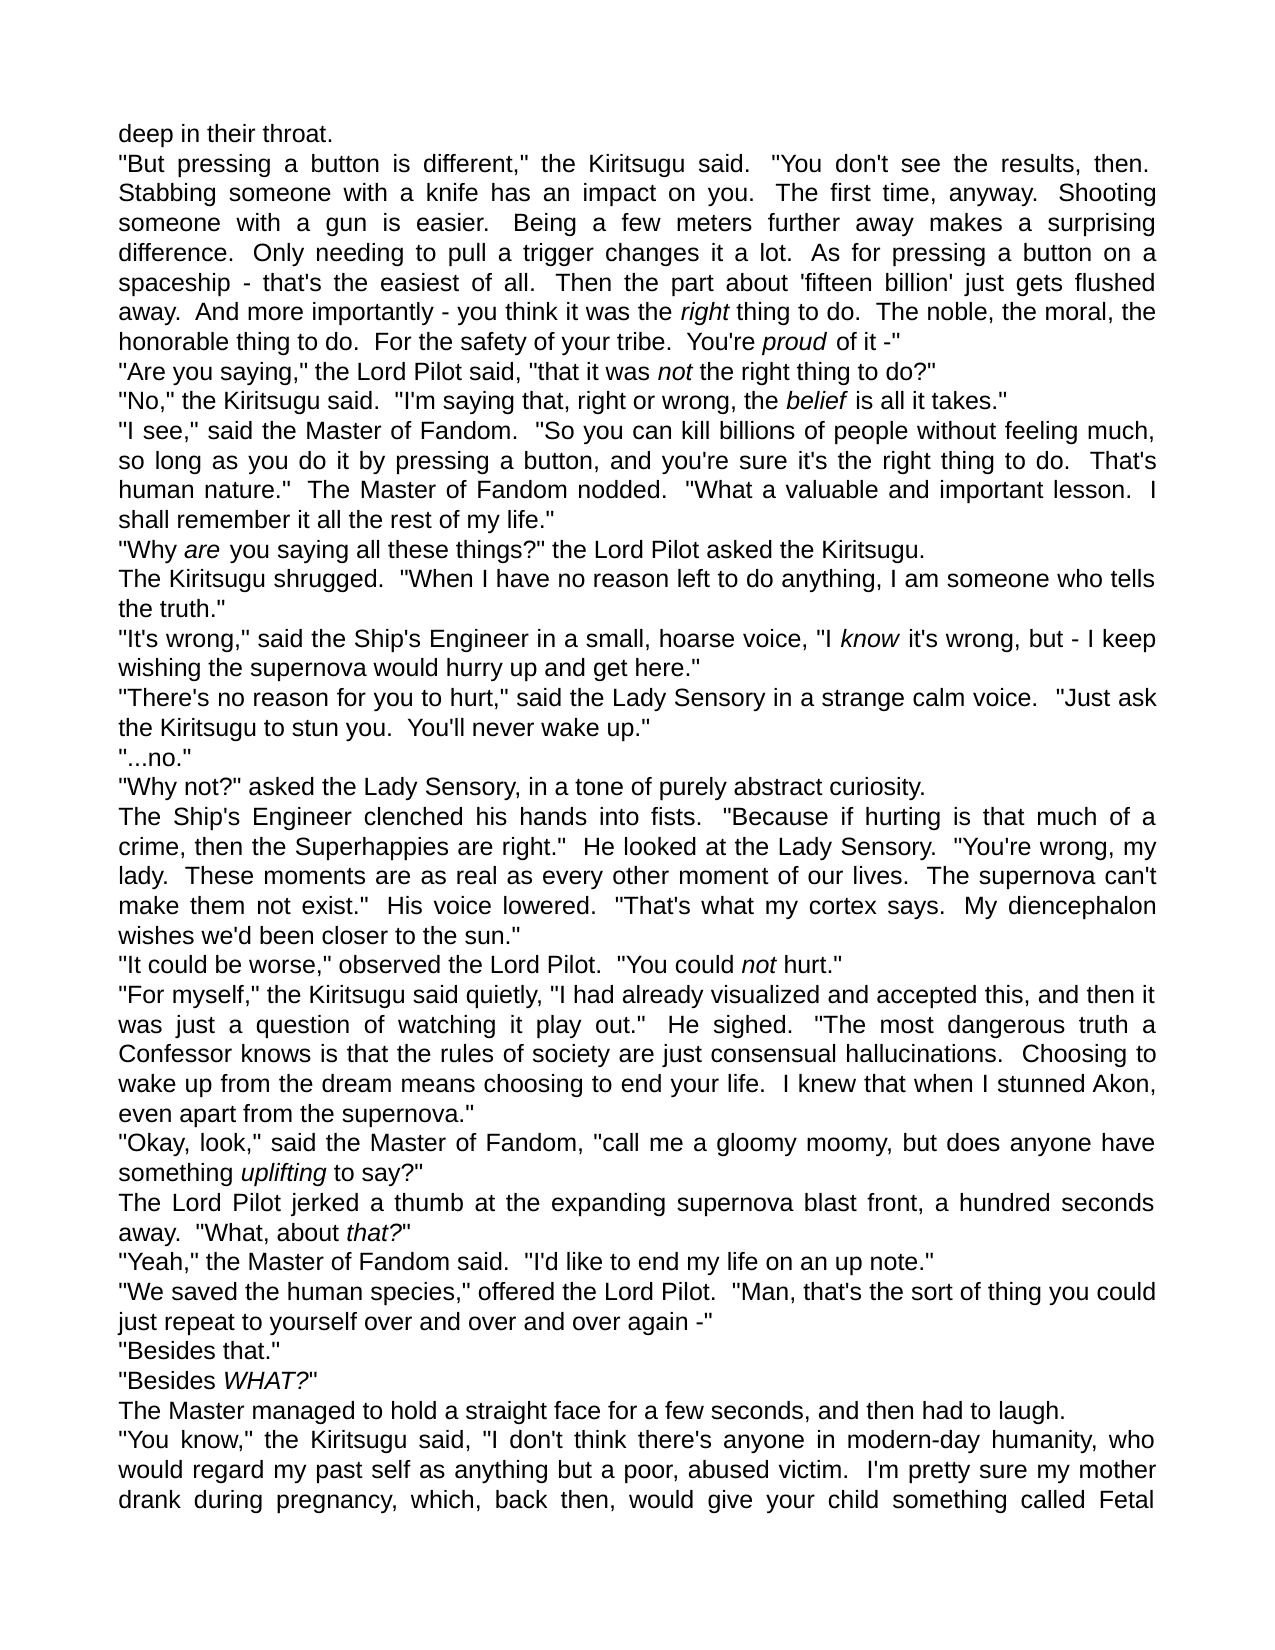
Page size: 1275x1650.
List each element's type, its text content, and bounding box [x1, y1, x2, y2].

text The Master managed to hold a straight face for a few seconds, and then had to laugh. [118, 1395, 1157, 1424]
text "Why not?" asked the Lady Sensory, in a tone of purely abstract curiosity. [118, 771, 1157, 801]
text "Yeah," the Master of Fandom said. "I'd like to end my life on an up note." [118, 1246, 1157, 1276]
text The Ship's Engineer clenched his hands into fists. "Because if hurting is that much of a crime, then the Superhappies are right." He looked at the Lady Sensory. "You're wrong, my lady. These moments are as real as every other moment of our lives. The supernova can't make them not exist." His voice lowered. "That's what my cortex says. My diencephalon wishes we'd been closer to the sun." [118, 801, 1157, 949]
text "It could be worse," observed the Lord Pilot. "You could not hurt." [118, 949, 1157, 979]
text The Kiritsugu shrugged. "When I have no reason left to do anything, I am someone who tells the truth." [118, 563, 1157, 623]
text "But pressing a button is different," the Kiritsugu said. "You don't see the results, then. Stabbing someone with a knife has an impact on you. The first time, anyway. Shooting someone with a gun is easier. Being a few meters further away makes a surprising difference. Only needing to pull a trigger changes it a lot. As for pressing a button on a spaceship - that's the easiest of all. Then the part about 'fifteen billion' just gets flushed away. And more importantly - you think it was the right thing to do. The noble, the moral, the honorable thing to do. For the safety of your tribe. You're proud of it -" [118, 148, 1157, 356]
text "There's no reason for you to hurt," said the Lady Sensory in a strange calm voice. "Just ask the Kiritsugu to stun you. You'll never wake up." [118, 682, 1157, 742]
text "I see," said the Master of Fandom. "So you can kill billions of people without feeling much, so long as you do it by pressing a button, and you're sure it's the right thing to do. That's human nature." The Master of Fandom nodded. "What a valuable and important lesson. I shall remember it all the rest of my life." [118, 415, 1157, 534]
text The Lord Pilot jerked a thumb at the expanding supernova blast front, a hundred seconds away. "What, about that?" [118, 1187, 1157, 1246]
text "For myself," the Kiritsugu said quietly, "I had already visualized and accepted this, and then it was just a question of watching it play out." He sighed. "The most dangerous truth a Confessor knows is that the rules of society are just consensual hallucinations. Choosing to wake up from the dream means choosing to end your life. I knew that when I stunned Akon, even apart from the supernova." [118, 979, 1157, 1127]
text "Are you saying," the Lord Pilot said, "that it was not the right thing to do?" [118, 356, 1157, 385]
text "Besides that." [118, 1335, 1157, 1365]
text "It's wrong," said the Ship's Engineer in a small, hoarse voice, "I know it's wrong, but - I keep wishing the supernova would hurry up and get here." [118, 623, 1157, 682]
text "You know," the Kiritsugu said, "I don't think there's anyone in modern-day humanity, who would regard my past self as anything but a poor, abused victim. I'm pretty sure my mother drank during pregnancy, which, back then, would give your child something called Fetal [118, 1424, 1157, 1513]
text "Besides WHAT?" [118, 1365, 1157, 1395]
text "...no." [118, 742, 1157, 771]
text "We saved the human species," offered the Lord Pilot. "Man, that's the sort of thing you could just repeat to yourself over and over and over again -" [118, 1276, 1157, 1335]
text deep in their throat. [118, 118, 1157, 148]
text "Why are you saying all these things?" the Lord Pilot asked the Kiritsugu. [118, 534, 1157, 563]
text "No," the Kiritsugu said. "I'm saying that, right or wrong, the belief is all it takes." [118, 385, 1157, 415]
text "Okay, look," said the Master of Fandom, "call me a gloomy moomy, but does anyone have something uplifting to say?" [118, 1127, 1157, 1187]
